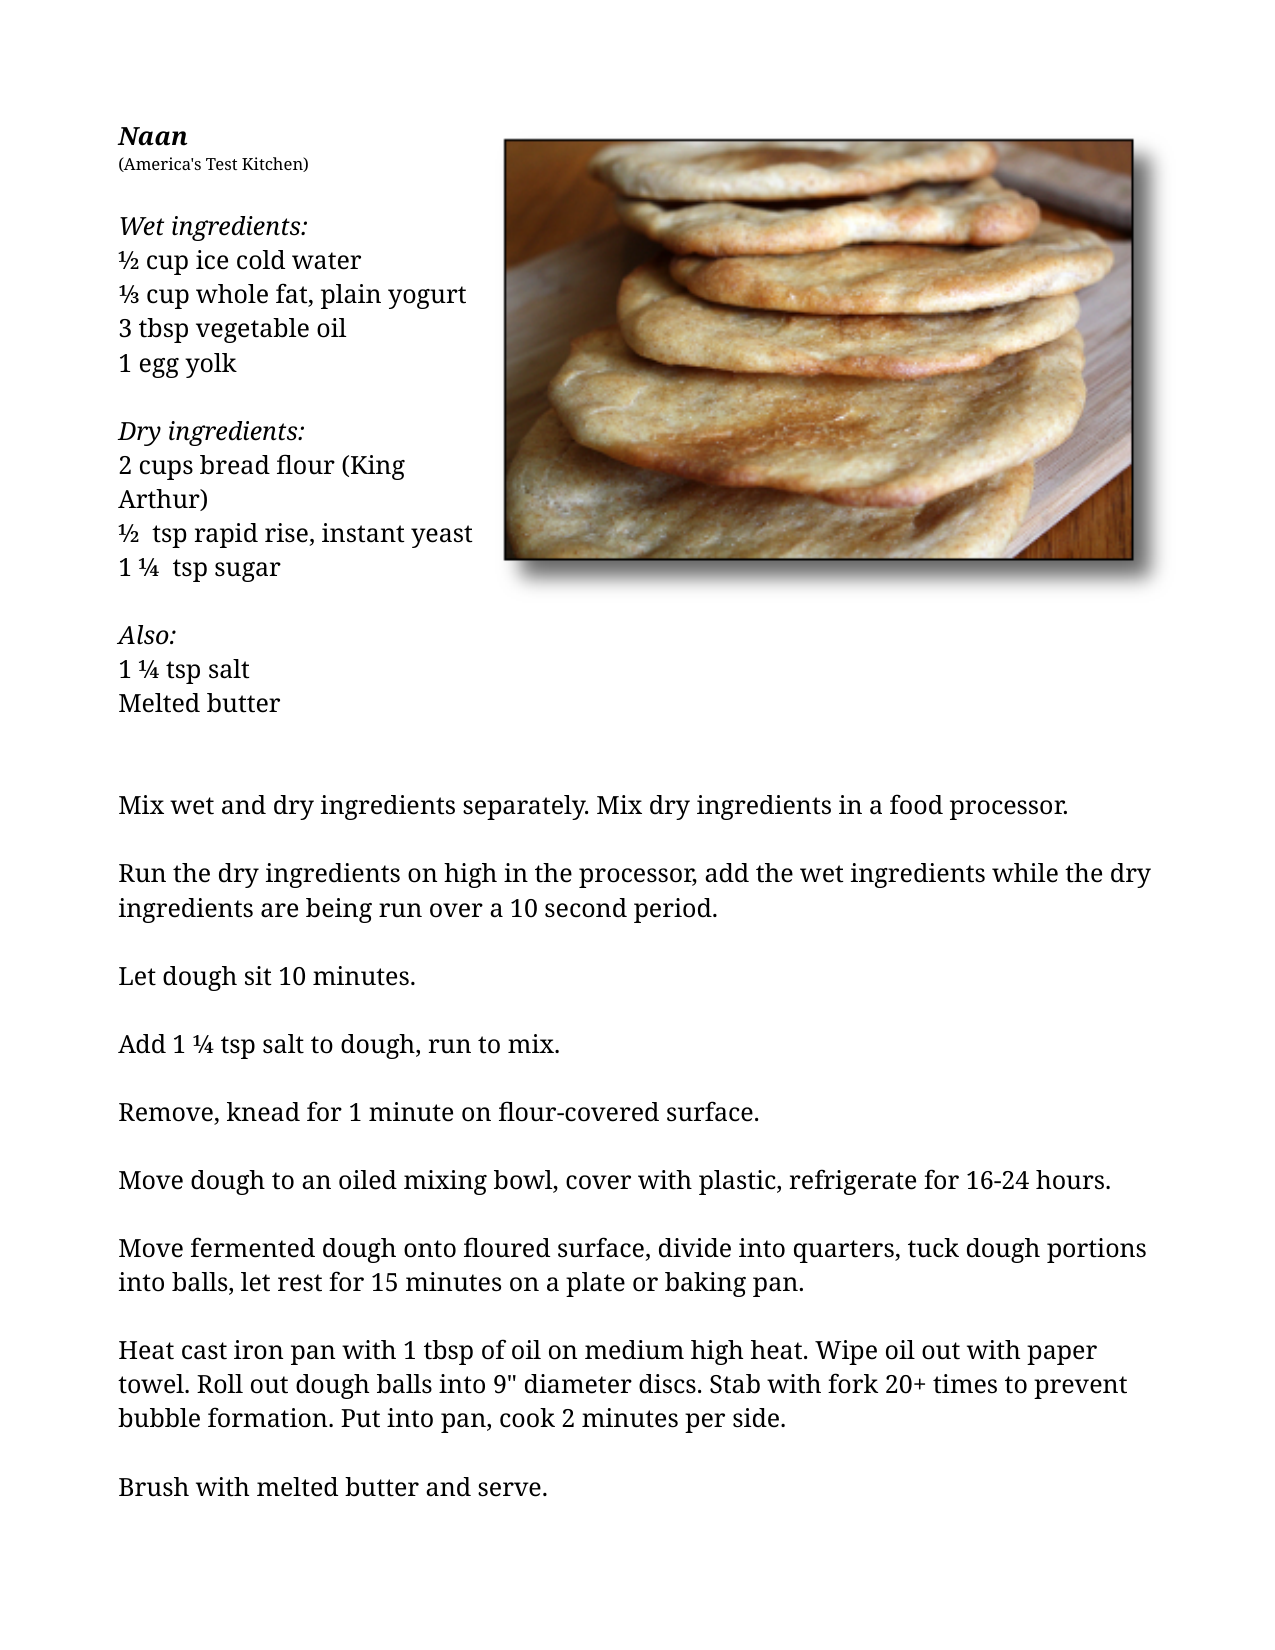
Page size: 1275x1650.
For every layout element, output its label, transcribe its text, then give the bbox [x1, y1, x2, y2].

text 1 ¼ tsp salt [118, 652, 1157, 686]
text Run the dry ingredients on high in the processor, add the wet ingredients while the dry ingredients are being run over a 10 second period. [118, 856, 1157, 924]
text Melted butter [118, 686, 1157, 720]
text 1 egg yolk [118, 345, 490, 379]
text 2 cups bread flour (King Arthur) [118, 447, 490, 516]
text 3 tbsp vegetable oil [118, 311, 490, 345]
text Naan [118, 118, 1157, 152]
text Brush with melted butter and serve. [118, 1469, 1157, 1503]
text Remove, knead for 1 minute on flour-covered surface. [118, 1094, 1157, 1129]
text 1 ¼ tsp sugar [118, 549, 490, 584]
text Wet ingredients: [118, 209, 490, 243]
text Move dough to an oiled mixing bowl, cover with plastic, refrigerate for 16-24 hours. [118, 1163, 1157, 1197]
text Also: [118, 618, 1157, 652]
picture [490, 125, 1182, 609]
text Let dough sit 10 minutes. [118, 958, 1157, 992]
text Move fermented dough onto floured surface, divide into quarters, tuck dough portions into balls, let rest for 15 minutes on a plate or baking pan. [118, 1231, 1157, 1299]
text (America's Test Kitchen) [118, 152, 490, 175]
text Mix wet and dry ingredients separately. Mix dry ingredients in a food processor. [118, 788, 1157, 822]
text Heat cast iron pan with 1 tbsp of oil on medium high heat. Wipe oil out with paper towel. Roll out dough balls into 9" diameter discs. Stab with fork 20+ times to prevent bubble formation. Put into pan, cook 2 minutes per side. [118, 1333, 1157, 1435]
text ⅓ cup whole fat, plain yogurt [118, 277, 490, 311]
text Dry ingredients: [118, 413, 490, 447]
text ½ tsp rapid rise, instant yeast [118, 516, 490, 549]
text ½ cup ice cold water [118, 243, 490, 277]
text Add 1 ¼ tsp salt to dough, run to mix. [118, 1026, 1157, 1061]
